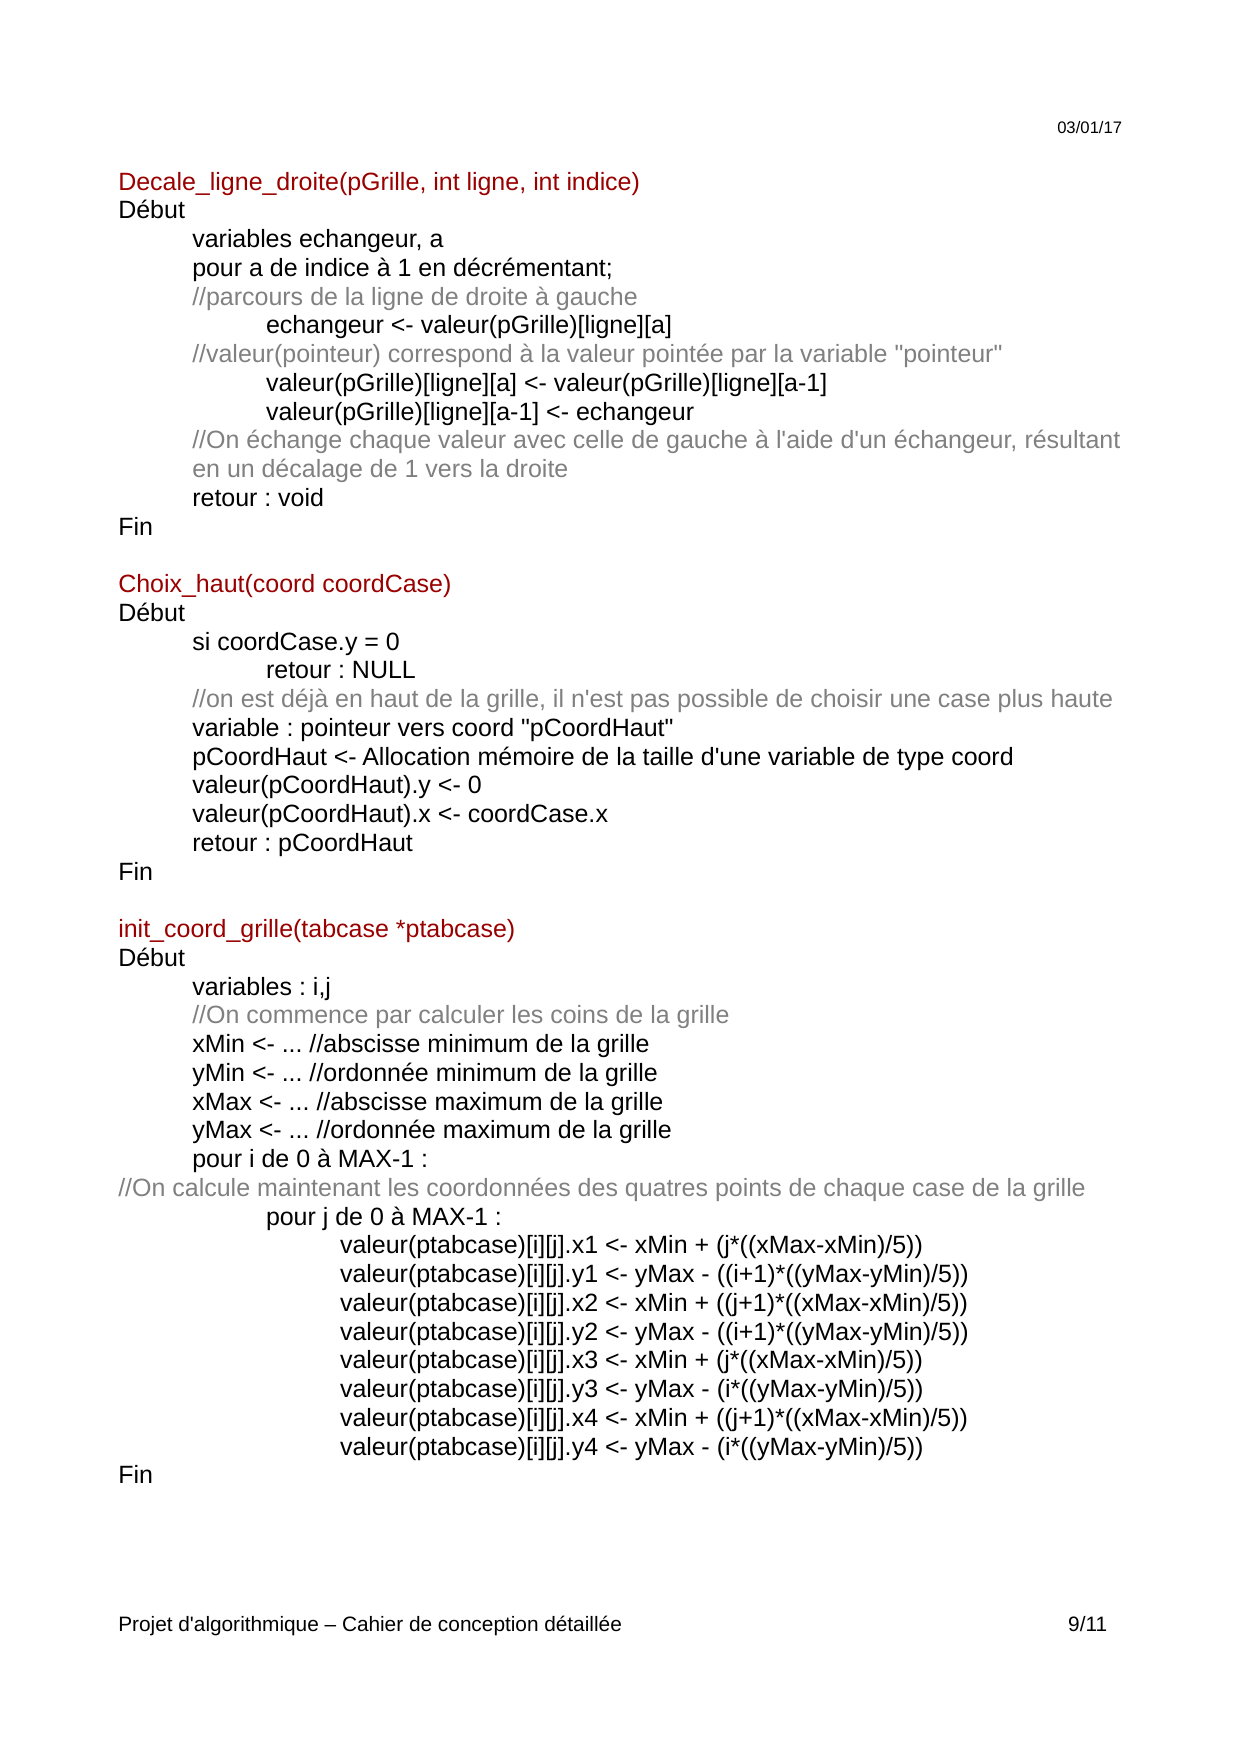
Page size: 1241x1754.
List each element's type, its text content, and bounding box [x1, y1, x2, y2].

text pour i de 0 à MAX-1 : [118, 1144, 1122, 1173]
text valeur(ptabcase)[i][j].y3 <- yMax - (i*((yMax-yMin)/5)) [118, 1374, 1122, 1403]
text Decale_ligne_droite(pGrille, int ligne, int indice) [118, 167, 1122, 196]
text //On calcule maintenant les coordonnées des quatres points de chaque case de la grille [118, 1173, 1122, 1202]
text Fin [118, 857, 1122, 886]
text echangeur <- valeur(pGrille)[ligne][a] [118, 311, 1122, 339]
text valeur(ptabcase)[i][j].x3 <- xMin + (j*((xMax-xMin)/5)) [118, 1346, 1122, 1374]
text retour : NULL [118, 656, 1122, 684]
text yMax <- ... //ordonnée maximum de la grille [118, 1116, 1122, 1144]
text valeur(pCoordHaut).x <- coordCase.x [118, 799, 1122, 828]
text retour : pCoordHaut [118, 828, 1122, 857]
text variables : i,j [118, 972, 1122, 1001]
text //On commence par calculer les coins de la grille [118, 1001, 1122, 1029]
text Choix_haut(coord coordCase) [118, 569, 1122, 598]
text valeur(ptabcase)[i][j].x4 <- xMin + ((j+1)*((xMax-xMin)/5)) [118, 1403, 1122, 1432]
text variable : pointeur vers coord "pCoordHaut" [118, 713, 1122, 742]
text Début [118, 943, 1122, 972]
text pour j de 0 à MAX-1 : [118, 1202, 1122, 1231]
text retour : void [118, 483, 1122, 512]
text //On échange chaque valeur avec celle de gauche à l'aide d'un échangeur, résultant en un décalage de 1 vers la droite [118, 426, 1122, 483]
text valeur(ptabcase)[i][j].y4 <- yMax - (i*((yMax-yMin)/5)) [118, 1432, 1122, 1461]
text Fin [118, 1461, 1122, 1489]
text pour a de indice à 1 en décrémentant; [118, 253, 1122, 282]
text xMin <- ... //abscisse minimum de la grille [118, 1029, 1122, 1058]
text Fin [118, 512, 1122, 541]
text xMax <- ... //abscisse maximum de la grille [118, 1087, 1122, 1116]
text Début [118, 598, 1122, 627]
text valeur(ptabcase)[i][j].x2 <- xMin + ((j+1)*((xMax-xMin)/5)) [118, 1288, 1122, 1317]
text valeur(pGrille)[ligne][a] <- valeur(pGrille)[ligne][a-1] [118, 368, 1122, 397]
text valeur(pGrille)[ligne][a-1] <- echangeur [118, 397, 1122, 426]
text //valeur(pointeur) correspond à la valeur pointée par la variable "pointeur" [118, 339, 1122, 368]
text Début [118, 196, 1122, 224]
text valeur(ptabcase)[i][j].y1 <- yMax - ((i+1)*((yMax-yMin)/5)) [118, 1259, 1122, 1288]
text si coordCase.y = 0 [118, 627, 1122, 656]
text valeur(ptabcase)[i][j].x1 <- xMin + (j*((xMax-xMin)/5)) [118, 1231, 1122, 1259]
text variables echangeur, a [118, 224, 1122, 253]
text //parcours de la ligne de droite à gauche [118, 282, 1122, 311]
text init_coord_grille(tabcase *ptabcase) [118, 914, 1122, 943]
text yMin <- ... //ordonnée minimum de la grille [118, 1058, 1122, 1087]
text pCoordHaut <- Allocation mémoire de la taille d'une variable de type coord [118, 742, 1122, 771]
text valeur(ptabcase)[i][j].y2 <- yMax - ((i+1)*((yMax-yMin)/5)) [118, 1317, 1122, 1346]
text //on est déjà en haut de la grille, il n'est pas possible de choisir une case plus haute [118, 684, 1122, 713]
text valeur(pCoordHaut).y <- 0 [118, 771, 1122, 799]
